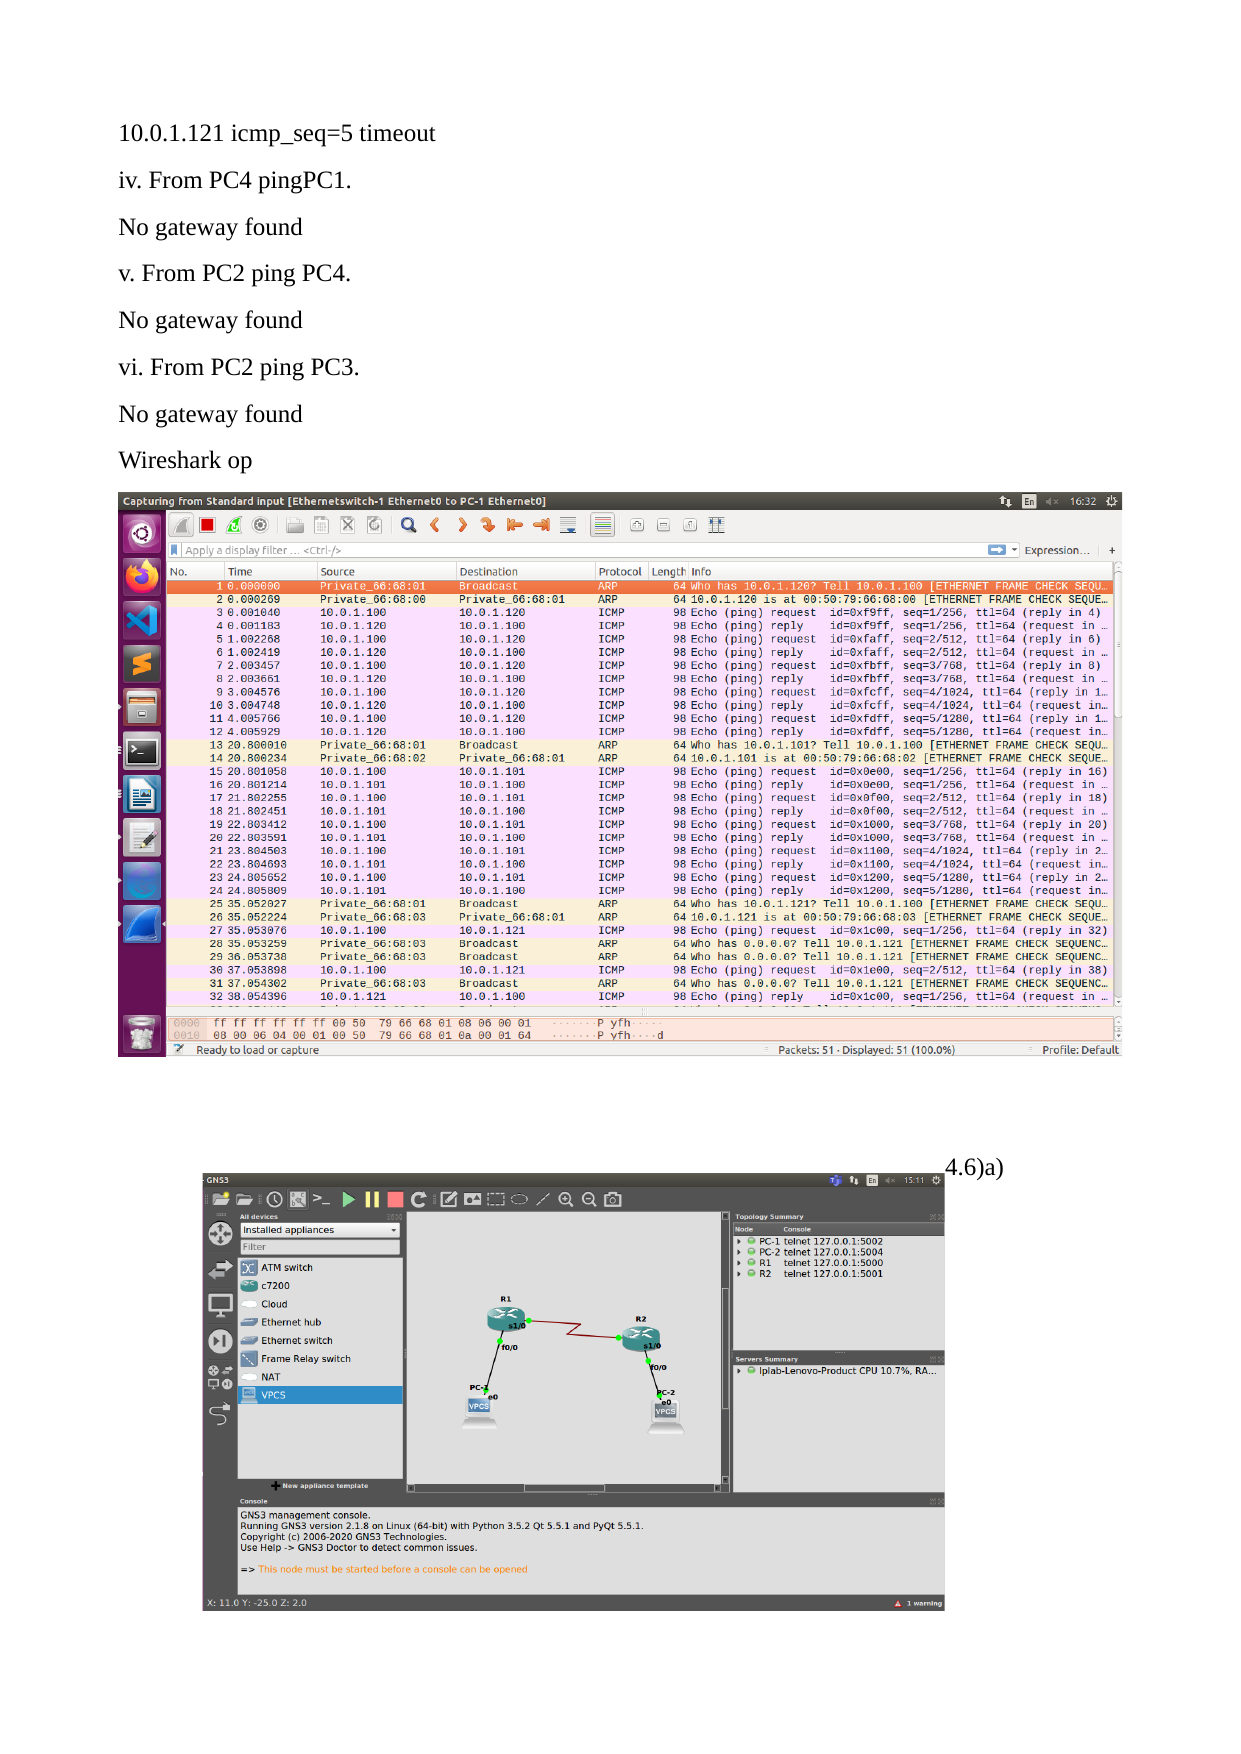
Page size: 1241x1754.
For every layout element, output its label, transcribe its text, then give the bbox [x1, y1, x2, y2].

text iv. From PC4 pingPC1. [118, 165, 1122, 194]
picture [118, 492, 1123, 1057]
text No gateway found [118, 212, 1122, 240]
text 4.6)a) [118, 1152, 1122, 1180]
text v. From PC2 ping PC4. [118, 258, 1122, 287]
text Wireshark op [118, 446, 1122, 474]
text No gateway found [118, 399, 1122, 427]
text No gateway found [118, 305, 1122, 334]
text vi. From PC2 ping PC3. [118, 352, 1122, 381]
picture [202, 1173, 945, 1611]
text 10.0.1.121 icmp_seq=5 timeout [118, 118, 1122, 147]
